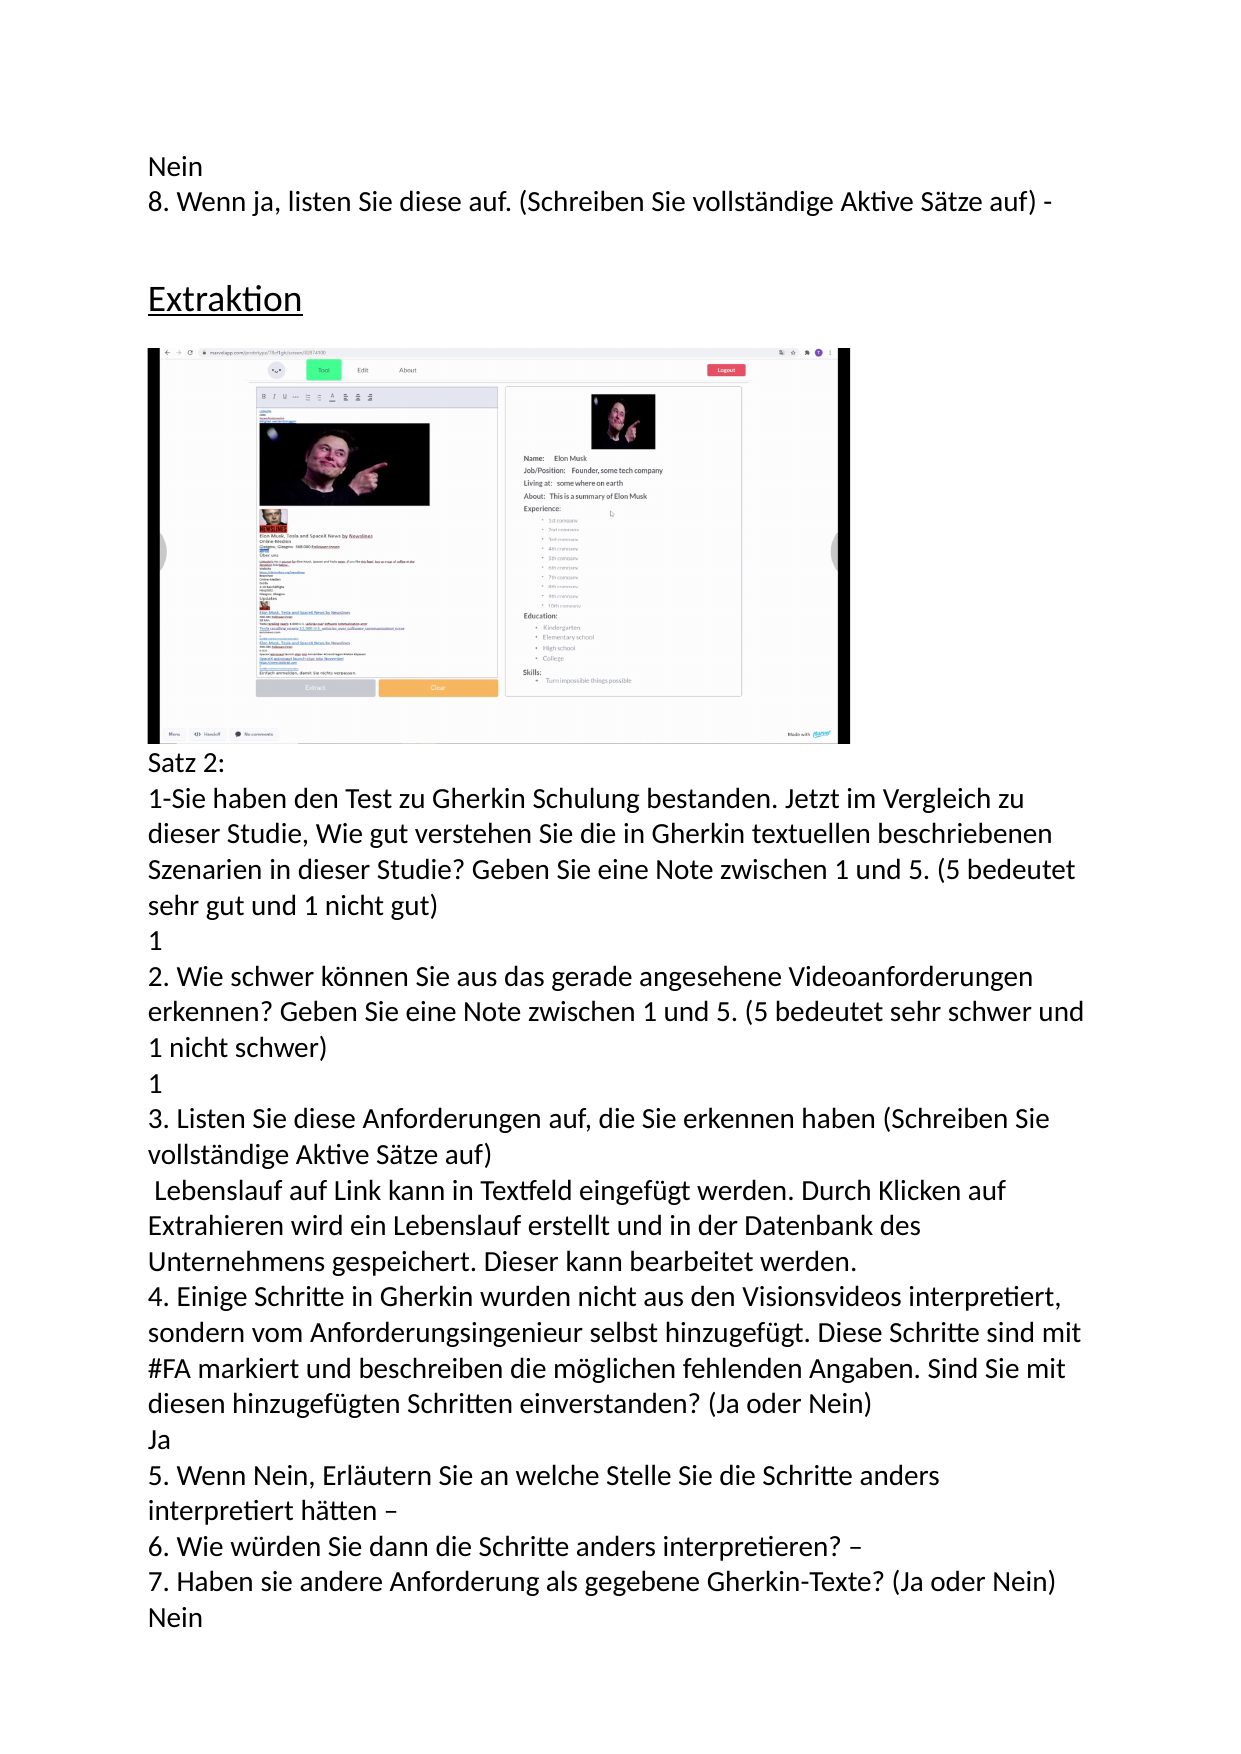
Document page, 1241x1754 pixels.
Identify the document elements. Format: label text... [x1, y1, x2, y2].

text 1 [148, 922, 1093, 958]
text 2. Wie schwer können Sie aus das gerade angesehene Videoanforderungen erkennen? Geben Sie eine Note zwischen 1 und 5. (5 bedeutet sehr schwer und 1 nicht schwer) [148, 958, 1093, 1065]
text 1 [148, 1065, 1093, 1100]
text 4. Einige Schritte in Gherkin wurden nicht aus den Visionsvideos interpretiert, sondern vom Anforderungsingenieur selbst hinzugefügt. Diese Schritte sind mit #FA markiert und beschreiben die möglichen fehlenden Angaben. Sind Sie mit diesen hinzugefügten Schritten einverstanden? (Ja oder Nein) [148, 1278, 1093, 1421]
text Nein [148, 148, 1093, 183]
text 7. Haben sie andere Anforderung als gegebene Gherkin-Texte? (Ja oder Nein) Nein [148, 1563, 1093, 1635]
text Ja [148, 1421, 1093, 1457]
text 6. Wie würden Sie dann die Schritte anders interpretieren? – [148, 1528, 1093, 1563]
text Lebenslauf auf Link kann in Textfeld eingefügt werden. Durch Klicken auf Extrahieren wird ein Lebenslauf erstellt und in der Datenbank des Unternehmens gespeichert. Dieser kann bearbeitet werden. [148, 1172, 1093, 1278]
text 3. Listen Sie diese Anforderungen auf, die Sie erkennen haben (Schreiben Sie vollständige Aktive Sätze auf) [148, 1100, 1093, 1172]
subtitle Extraktion [148, 275, 1093, 321]
text 1-Sie haben den Test zu Gherkin Schulung bestanden. Jetzt im Vergleich zu dieser Studie, Wie gut verstehen Sie die in Gherkin textuellen beschriebenen Szenarien in dieser Studie? Geben Sie eine Note zwischen 1 und 5. (5 bedeutet sehr gut und 1 nicht gut) [148, 780, 1093, 922]
text 5. Wenn Nein, Erläutern Sie an welche Stelle Sie die Schritte anders interpretiert hätten – [148, 1457, 1093, 1528]
text 8. Wenn ja, listen Sie diese auf. (Schreiben Sie vollständige Aktive Sätze auf) - [148, 183, 1093, 219]
text Satz 2: [148, 744, 1093, 780]
